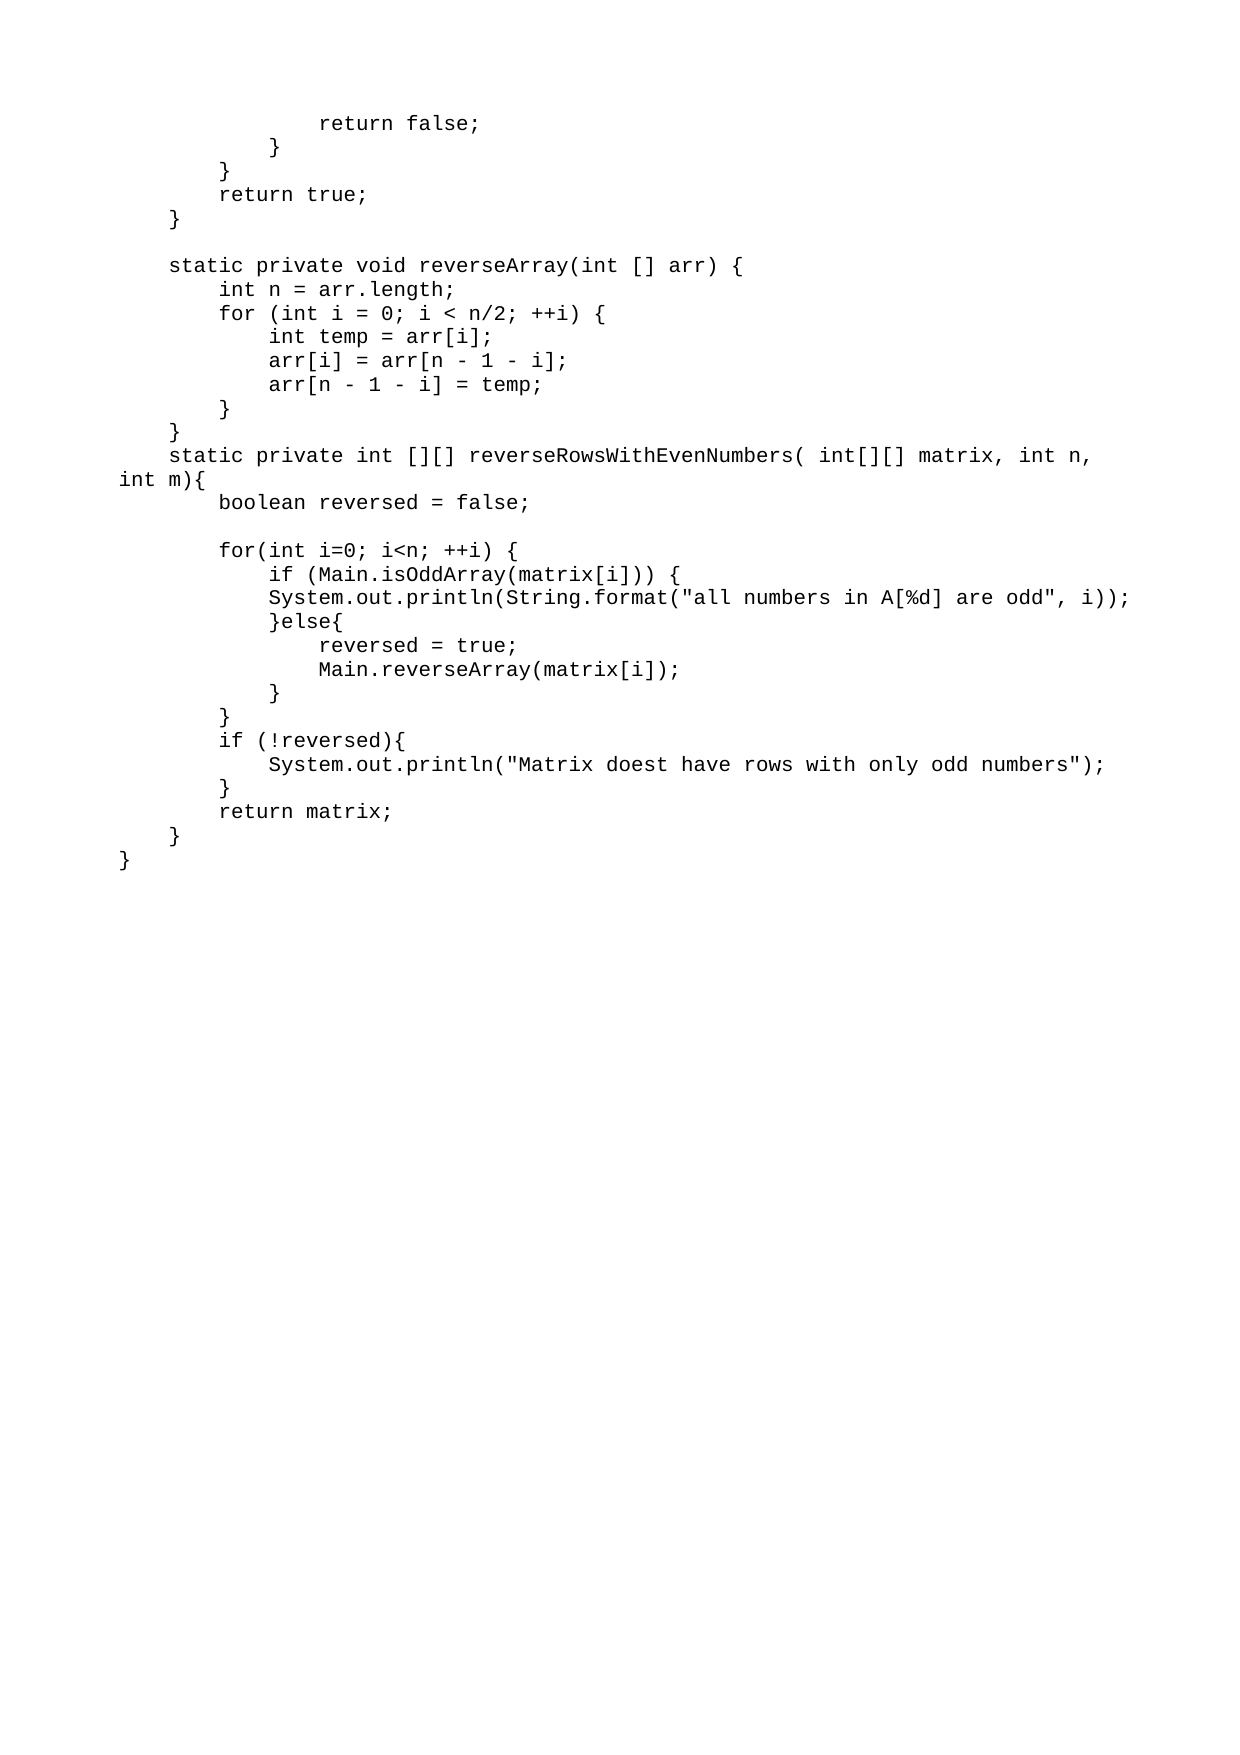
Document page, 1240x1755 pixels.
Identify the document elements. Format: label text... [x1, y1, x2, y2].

text } [118, 849, 1133, 872]
text if (Main.isOddArray(matrix[i])) { [118, 564, 1133, 587]
text boolean reversed = false; [118, 492, 1133, 516]
text return matrix; [118, 801, 1133, 825]
text int n = arr.length; [118, 279, 1133, 302]
text static private void reverseArray(int [] arr) { [118, 255, 1133, 279]
text arr[n - 1 - i] = temp; [118, 374, 1133, 397]
text } [118, 421, 1133, 445]
text } [118, 160, 1133, 184]
text } [118, 397, 1133, 421]
text } [118, 207, 1133, 231]
text if (!reversed){ [118, 730, 1133, 753]
text reversed = true; [118, 635, 1133, 658]
text return false; [118, 112, 1133, 136]
text System.out.println(String.format("all numbers in A[%d] are odd", i)); [118, 587, 1133, 611]
text Main.reverseArray(matrix[i]); [118, 659, 1133, 682]
text }else{ [118, 611, 1133, 635]
text } [118, 682, 1133, 706]
text for (int i = 0; i < n/2; ++i) { [118, 302, 1133, 326]
text } [118, 706, 1133, 730]
text } [118, 136, 1133, 160]
text } [118, 825, 1133, 848]
text arr[i] = arr[n - 1 - i]; [118, 350, 1133, 374]
text System.out.println("Matrix doest have rows with only odd numbers"); [118, 754, 1133, 777]
text for(int i=0; i<n; ++i) { [118, 540, 1133, 563]
text static private int [][] reverseRowsWithEvenNumbers( int[][] matrix, int n, int m){ [118, 445, 1133, 492]
text } [118, 777, 1133, 801]
text int temp = arr[i]; [118, 326, 1133, 350]
text return true; [118, 184, 1133, 207]
